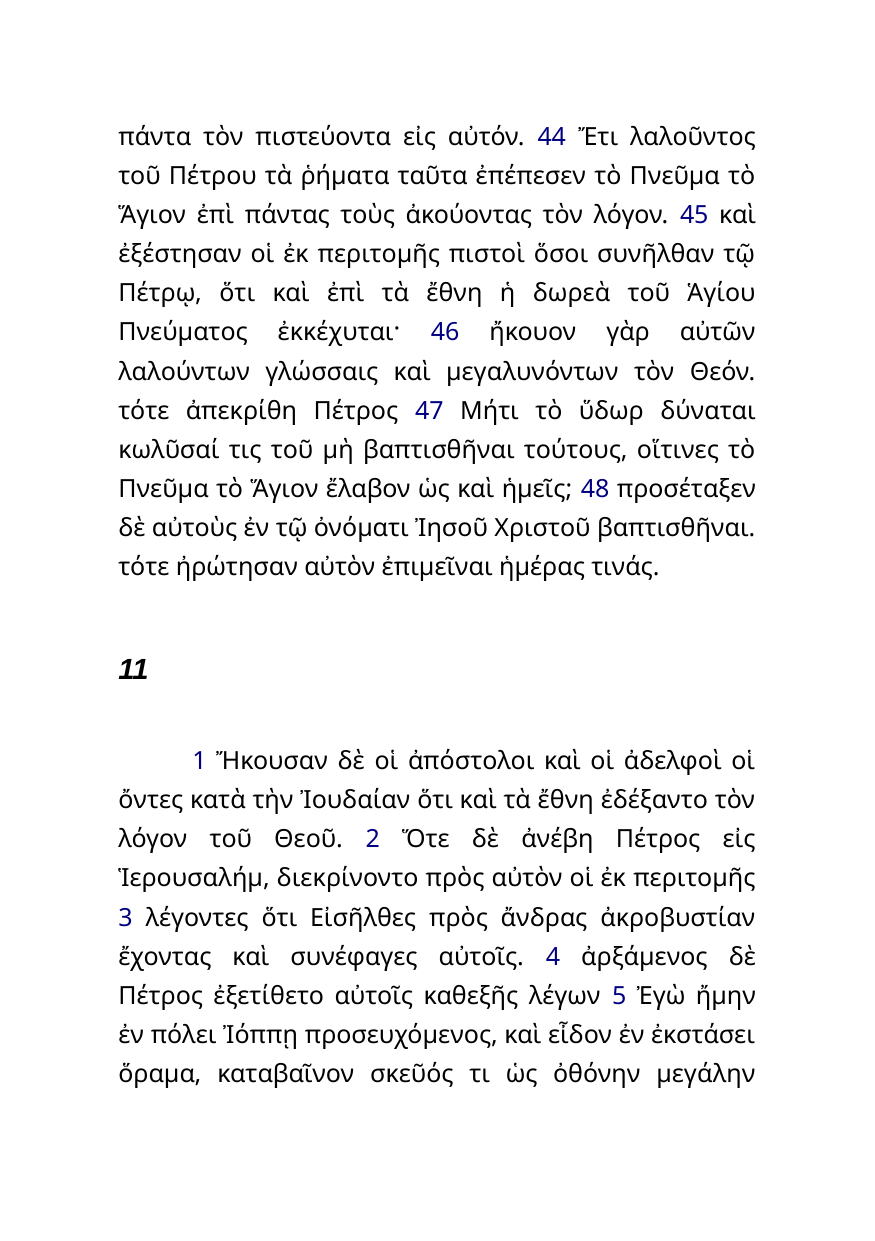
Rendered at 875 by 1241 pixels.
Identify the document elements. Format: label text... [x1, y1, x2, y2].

subtitle 11 [118, 652, 756, 686]
text 1 Ἤκουσαν δὲ οἱ ἀπόστολοι καὶ οἱ ἀδελφοὶ οἱ ὄντες κατὰ τὴν Ἰουδαίαν ὅτι καὶ τὰ ἔθνη ἐδέξαντο τὸν λόγον τοῦ Θεοῦ. 2 Ὅτε δὲ ἀνέβη Πέτρος εἰς Ἱερουσαλήμ, διεκρίνοντο πρὸς αὐτὸν οἱ ἐκ περιτομῆς 3 λέγοντες ὅτι Εἰσῆλθες πρὸς ἄνδρας ἀκροβυστίαν ἔχοντας καὶ συνέφαγες αὐτοῖς. 4 ἀρξάμενος δὲ Πέτρος ἐξετίθετο αὐτοῖς καθεξῆς λέγων 5 Ἐγὼ ἤμην ἐν πόλει Ἰόππῃ προσευχόμενος, καὶ εἶδον ἐν ἐκστάσει ὅραμα, καταβαῖνον σκεῦός τι ὡς ὀθόνην μεγάλην [118, 742, 756, 1090]
text πάντα τὸν πιστεύοντα εἰς αὐτόν. 44 Ἔτι λαλοῦντος τοῦ Πέτρου τὰ ῥήματα ταῦτα ἐπέπεσεν τὸ Πνεῦμα τὸ Ἅγιον ἐπὶ πάντας τοὺς ἀκούοντας τὸν λόγον. 45 καὶ ἐξέστησαν οἱ ἐκ περιτομῆς πιστοὶ ὅσοι συνῆλθαν τῷ Πέτρῳ, ὅτι καὶ ἐπὶ τὰ ἔθνη ἡ δωρεὰ τοῦ Ἁγίου Πνεύματος ἐκκέχυται· 46 ἤκουον γὰρ αὐτῶν λαλούντων γλώσσαις καὶ μεγαλυνόντων τὸν Θεόν. τότε ἀπεκρίθη Πέτρος 47 Μήτι τὸ ὕδωρ δύναται κωλῦσαί τις τοῦ μὴ βαπτισθῆναι τούτους, οἵτινες τὸ Πνεῦμα τὸ Ἅγιον ἔλαβον ὡς καὶ ἡμεῖς; 48 προσέταξεν δὲ αὐτοὺς ἐν τῷ ὀνόματι Ἰησοῦ Χριστοῦ βαπτισθῆναι. τότε ἠρώτησαν αὐτὸν ἐπιμεῖναι ἡμέρας τινάς. [118, 118, 756, 583]
